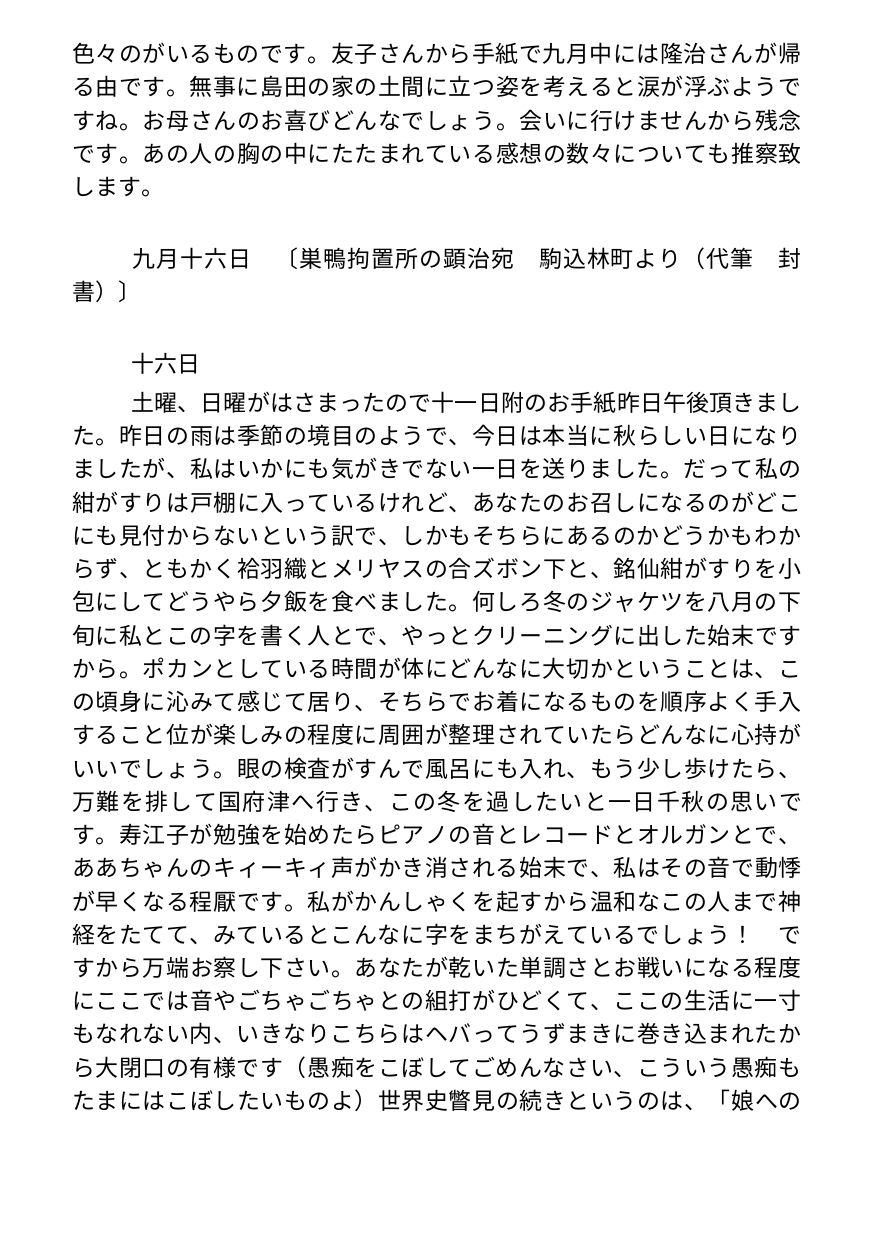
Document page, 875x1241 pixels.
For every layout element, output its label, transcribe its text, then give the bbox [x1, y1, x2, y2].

text 九月十六日 〔巣鴨拘置所の顕治宛 駒込林町より（代筆 封書）〕 [72, 241, 802, 307]
text 十六日 [72, 346, 802, 379]
text 土曜、日曜がはさまったので十一日附のお手紙昨日午後頂きました。昨日の雨は季節の境目のようで、今日は本当に秋らしい日になりましたが、私はいかにも気がきでない一日を送りました。だって私の紺がすりは戸棚に入っているけれど、あなたのお召しになるのがどこにも見付からないという訳で、しかもそちらにあるのかどうかもわからず、ともかく袷羽織とメリヤスの合ズボン下と、銘仙紺がすりを小包にしてどうやら夕飯を食べました。何しろ冬のジャケツを八月の下旬に私とこの字を書く人とで、やっとクリーニングに出した始末ですから。ポカンとしている時間が体にどんなに大切かということは、この頃身に沁みて感じて居り、そちらでお着になるものを順序よく手入すること位が楽しみの程度に周囲が整理されていたらどんなに心持がいいでしょう。眼の検査がすんで風呂にも入れ、もう少し歩けたら、万難を排して国府津へ行き、この冬を過したいと一日千秋の思いです。寿江子が勉強を始めたらピアノの音とレコードとオルガンとで、ああちゃんのキィーキィ声がかき消される始末で、私はその音で動悸が早くなる程厭です。私がかんしゃくを起すから温和なこの人まで神経をたてて、みているとこんなに字をまちがえているでしょう！ ですから万端お察し下さい。あなたが乾いた単調さとお戦いになる程度にここでは音やごちゃごちゃとの組打がひどくて、ここの生活に一寸もなれない内、いきなりこちらはヘバってうずまきに巻き込まれたから大閉口の有様です（愚痴をこぼしてごめんなさい、こういう愚痴もたまにはこぼしたいものよ）世界史瞥見の続きというのは、「娘への [72, 385, 802, 1116]
text 色々のがいるものです。友子さんから手紙で九月中には隆治さんが帰る由です。無事に島田の家の土間に立つ姿を考えると涙が浮ぶようですね。お母さんのお喜びどんなでしょう。会いに行けませんから残念です。あの人の胸の中にたたまれている感想の数々についても推察致します。 [72, 36, 802, 202]
